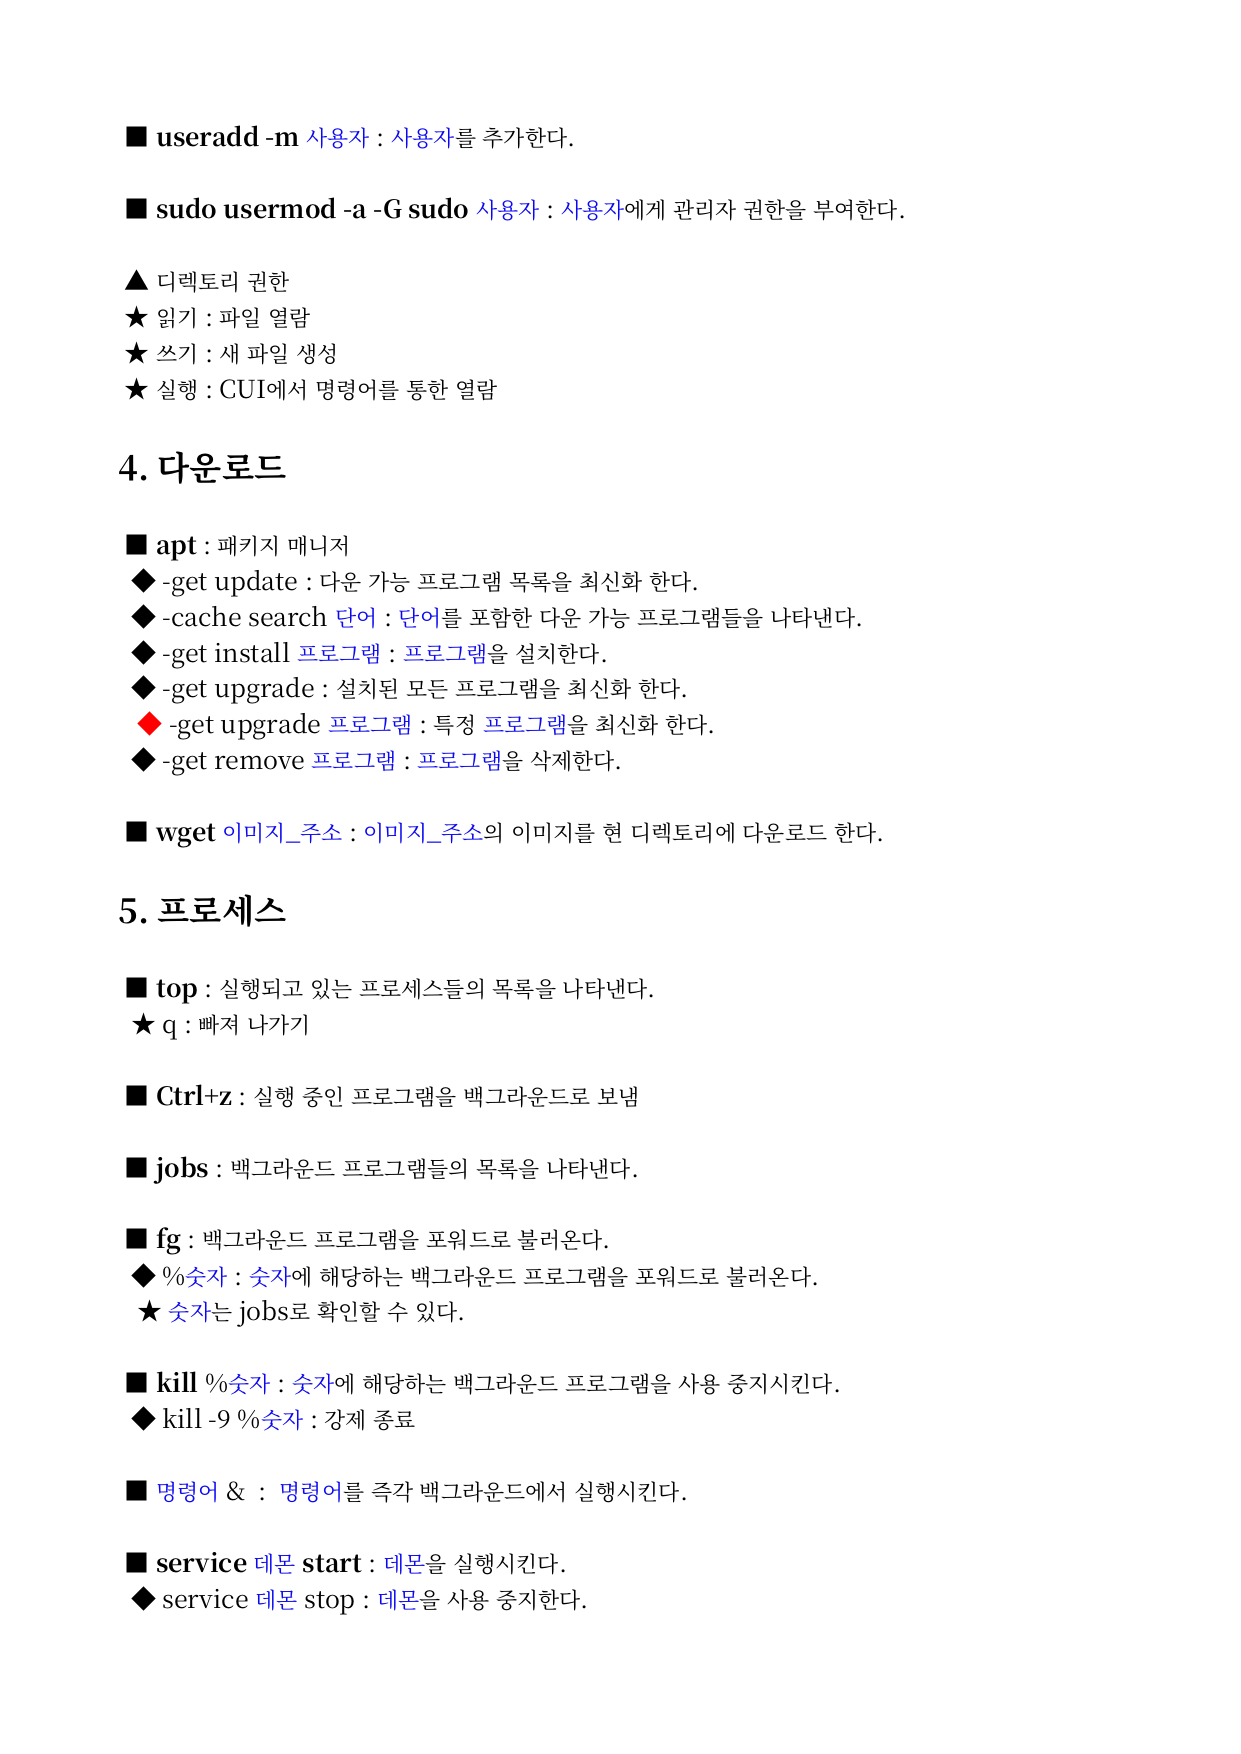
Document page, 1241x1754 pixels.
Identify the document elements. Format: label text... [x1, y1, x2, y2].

text ■ top : 실행되고 있는 프로세스들의 목록을 나타낸다. [118, 969, 1122, 1004]
text ■ apt : 패키지 매니저 [118, 525, 1122, 561]
text ★ 실행 : CUI에서 명령어를 통한 열람 [118, 370, 1122, 406]
text ★ q : 빠져 나가기 [118, 1004, 1122, 1041]
text ★ 숫자는 jobs로 확인할 수 있다. [118, 1292, 1122, 1328]
text ◆ -get install 프로그램 : 프로그램을 설치한다. [118, 633, 1122, 669]
text ◆ -cache search 단어 : 단어를 포함한 다운 가능 프로그램들을 나타낸다. [118, 597, 1122, 633]
text 4. 다운로드 [118, 442, 1122, 489]
text ■ fg : 백그라운드 프로그램을 포워드로 불러온다. [118, 1220, 1122, 1256]
text ★ 읽기 : 파일 열람 [118, 298, 1122, 334]
text 5. 프로세스 [118, 885, 1122, 933]
text ■ Ctrl+z : 실행 중인 프로그램을 백그라운드로 보냄 [118, 1076, 1122, 1112]
text ★ 쓰기 : 새 파일 생성 [118, 334, 1122, 370]
text ◆ -get upgrade : 설치된 모든 프로그램을 최신화 한다. [118, 669, 1122, 705]
text ◆ -get remove 프로그램 : 프로그램을 삭제한다. [118, 741, 1122, 777]
text ◆ kill -9 %숫자 : 강제 종료 [118, 1400, 1122, 1436]
text ◆ service 데몬 stop : 데몬을 사용 중지한다. [118, 1579, 1122, 1616]
text ■ wget 이미지_주소 : 이미지_주소의 이미지를 현 디렉토리에 다운로드 한다. [118, 813, 1122, 849]
text ◆ %숫자 : 숫자에 해당하는 백그라운드 프로그램을 포워드로 불러온다. [118, 1256, 1122, 1292]
text ▲ 디렉토리 권한 [118, 262, 1122, 298]
text ◆ -get update : 다운 가능 프로그램 목록을 최신화 한다. [118, 561, 1122, 597]
text ■ 명령어 & : 명령어를 즉각 백그라운드에서 실행시킨다. [118, 1472, 1122, 1508]
text ■ kill %숫자 : 숫자에 해당하는 백그라운드 프로그램을 사용 중지시킨다. [118, 1364, 1122, 1400]
text ◆ -get upgrade 프로그램 : 특정 프로그램을 최신화 한다. [118, 705, 1122, 741]
text ■ useradd -m 사용자 : 사용자를 추가한다. [118, 118, 1122, 154]
text ■ service 데몬 start : 데몬을 실행시킨다. [118, 1544, 1122, 1579]
text ■ jobs : 백그라운드 프로그램들의 목록을 나타낸다. [118, 1148, 1122, 1184]
text ■ sudo usermod -a -G sudo 사용자 : 사용자에게 관리자 권한을 부여한다. [118, 190, 1122, 226]
